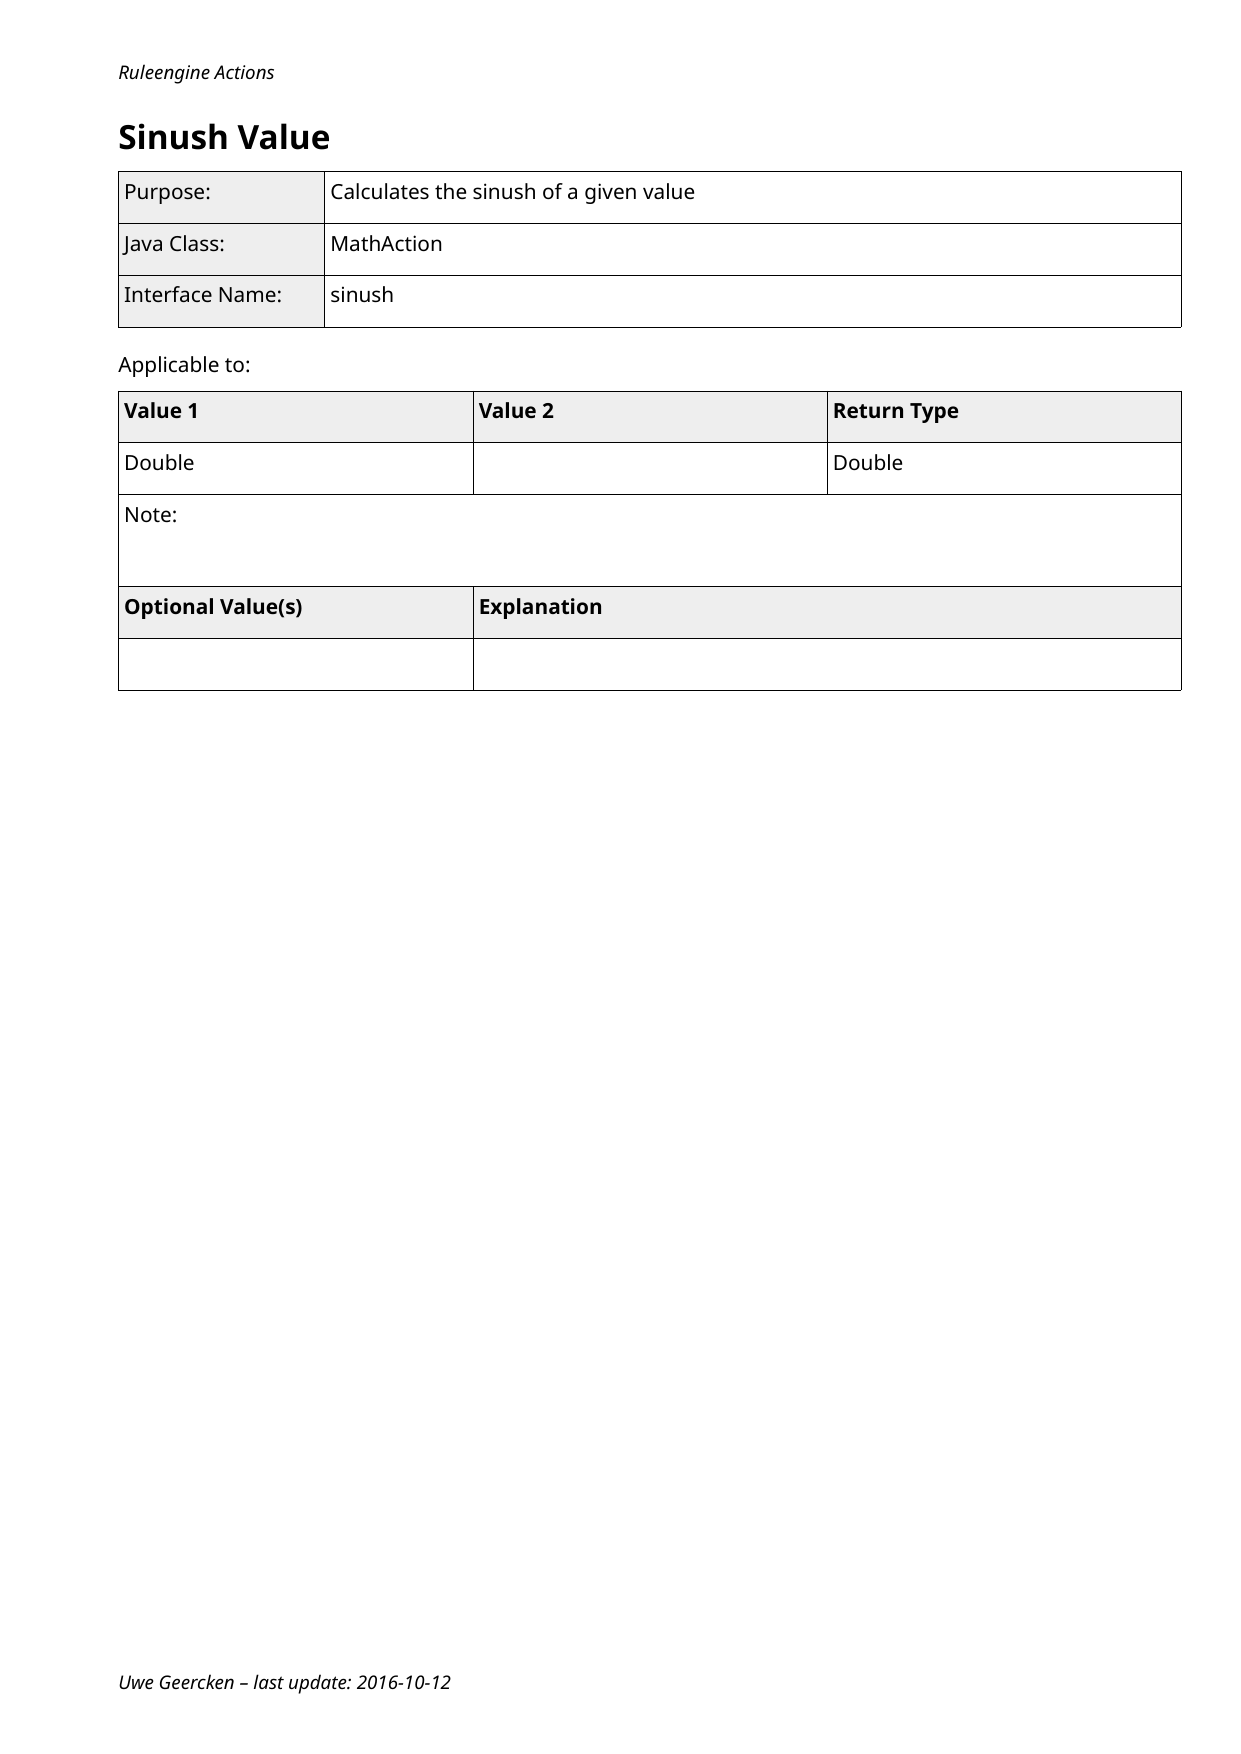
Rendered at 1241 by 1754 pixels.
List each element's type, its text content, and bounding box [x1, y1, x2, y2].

table_header Calculates the sinush of a given value [325, 172, 1181, 223]
table_cell sinush [325, 276, 1181, 327]
table_cell Double [119, 443, 473, 494]
table_cell Java Class: [119, 224, 324, 275]
table_cell Explanation [474, 587, 1181, 638]
table_cell Optional Value(s) [119, 587, 473, 638]
table_header Return Type [828, 392, 1181, 442]
table_cell [119, 639, 473, 689]
table_header Value 1 [119, 392, 473, 442]
text Sinush Value [118, 114, 1181, 159]
table_cell MathAction [325, 224, 1181, 275]
table_cell Interface Name: [119, 276, 324, 327]
table_cell [474, 443, 827, 494]
table_cell Note: [119, 495, 1181, 586]
table_cell Double [828, 443, 1181, 494]
table_cell [474, 639, 1181, 689]
text Applicable to: [118, 350, 1181, 379]
table_header Value 2 [474, 392, 827, 442]
table_header Purpose: [119, 172, 324, 223]
